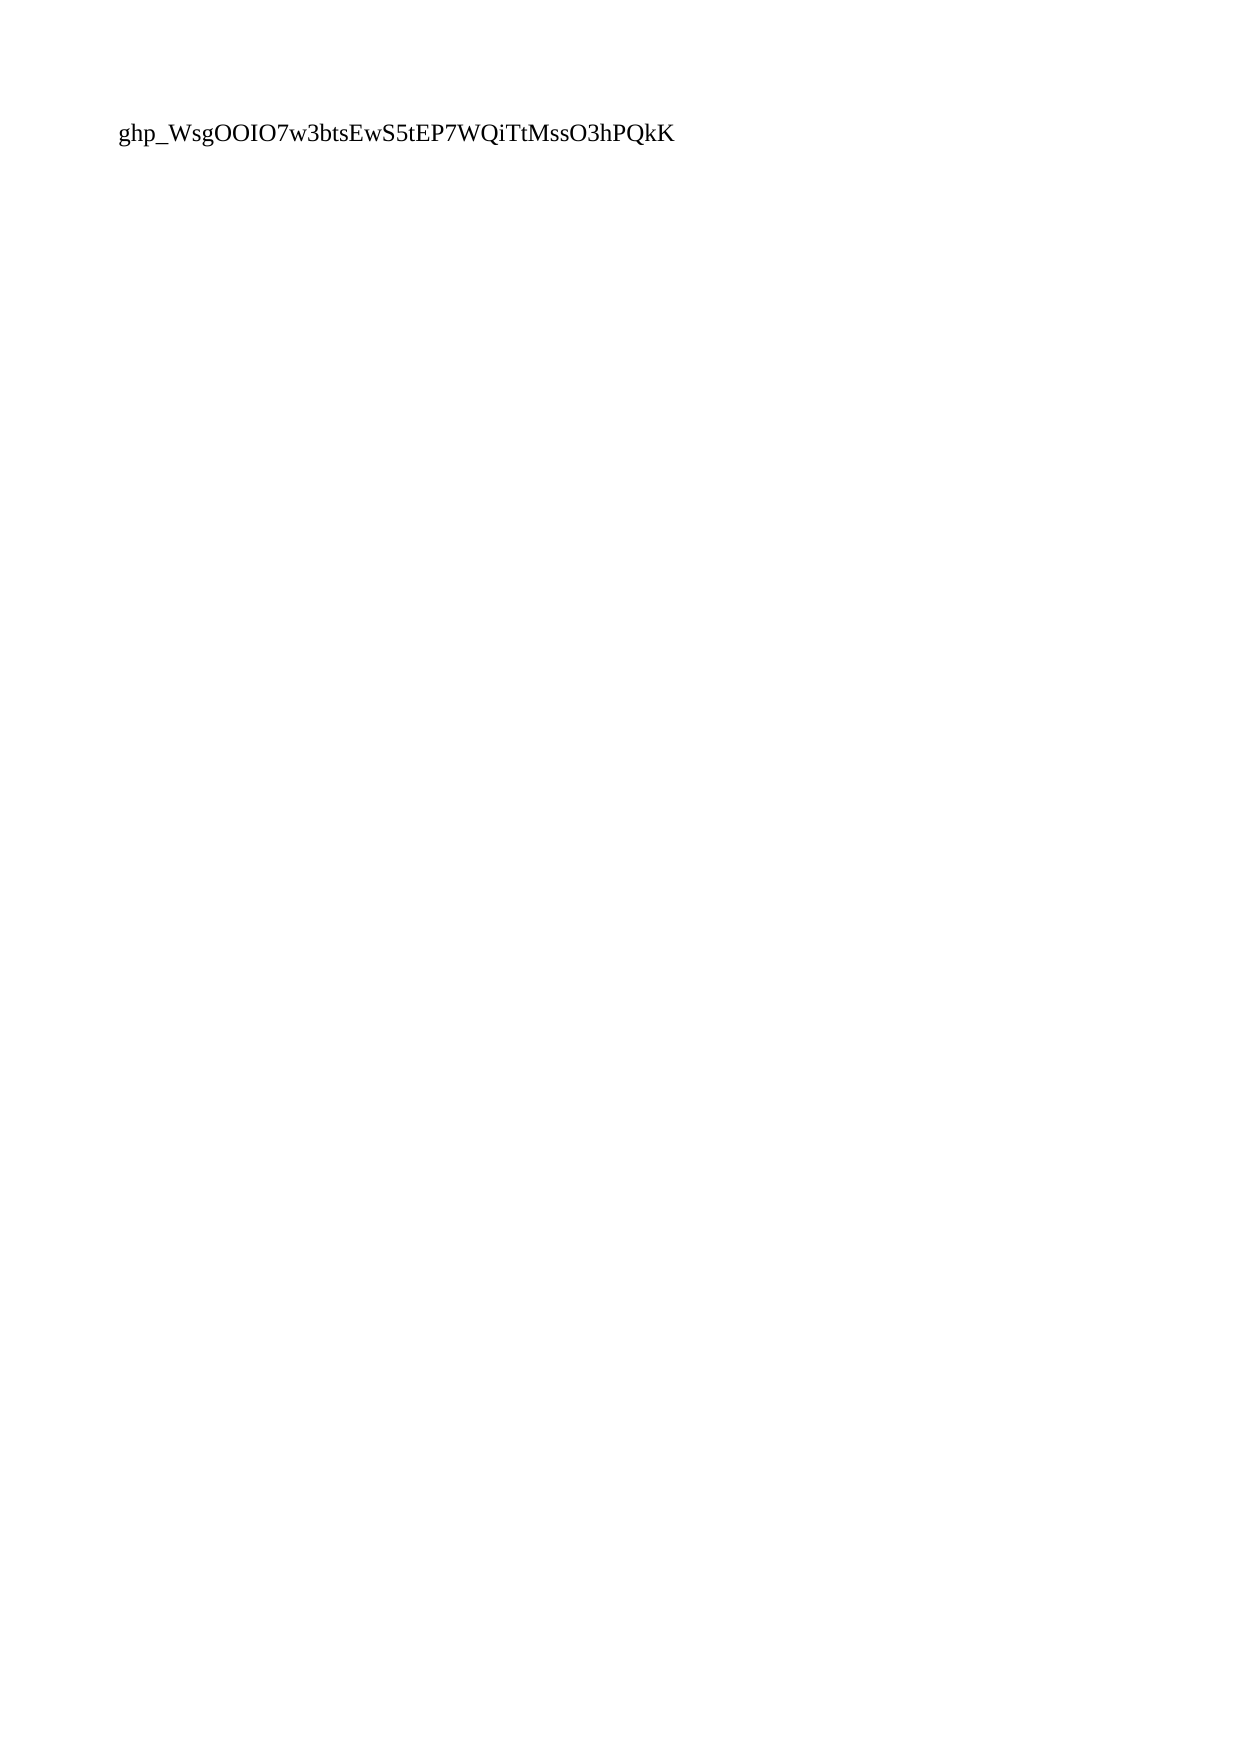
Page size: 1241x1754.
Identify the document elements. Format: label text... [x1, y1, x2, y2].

text 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 [118, 118, 1122, 147]
